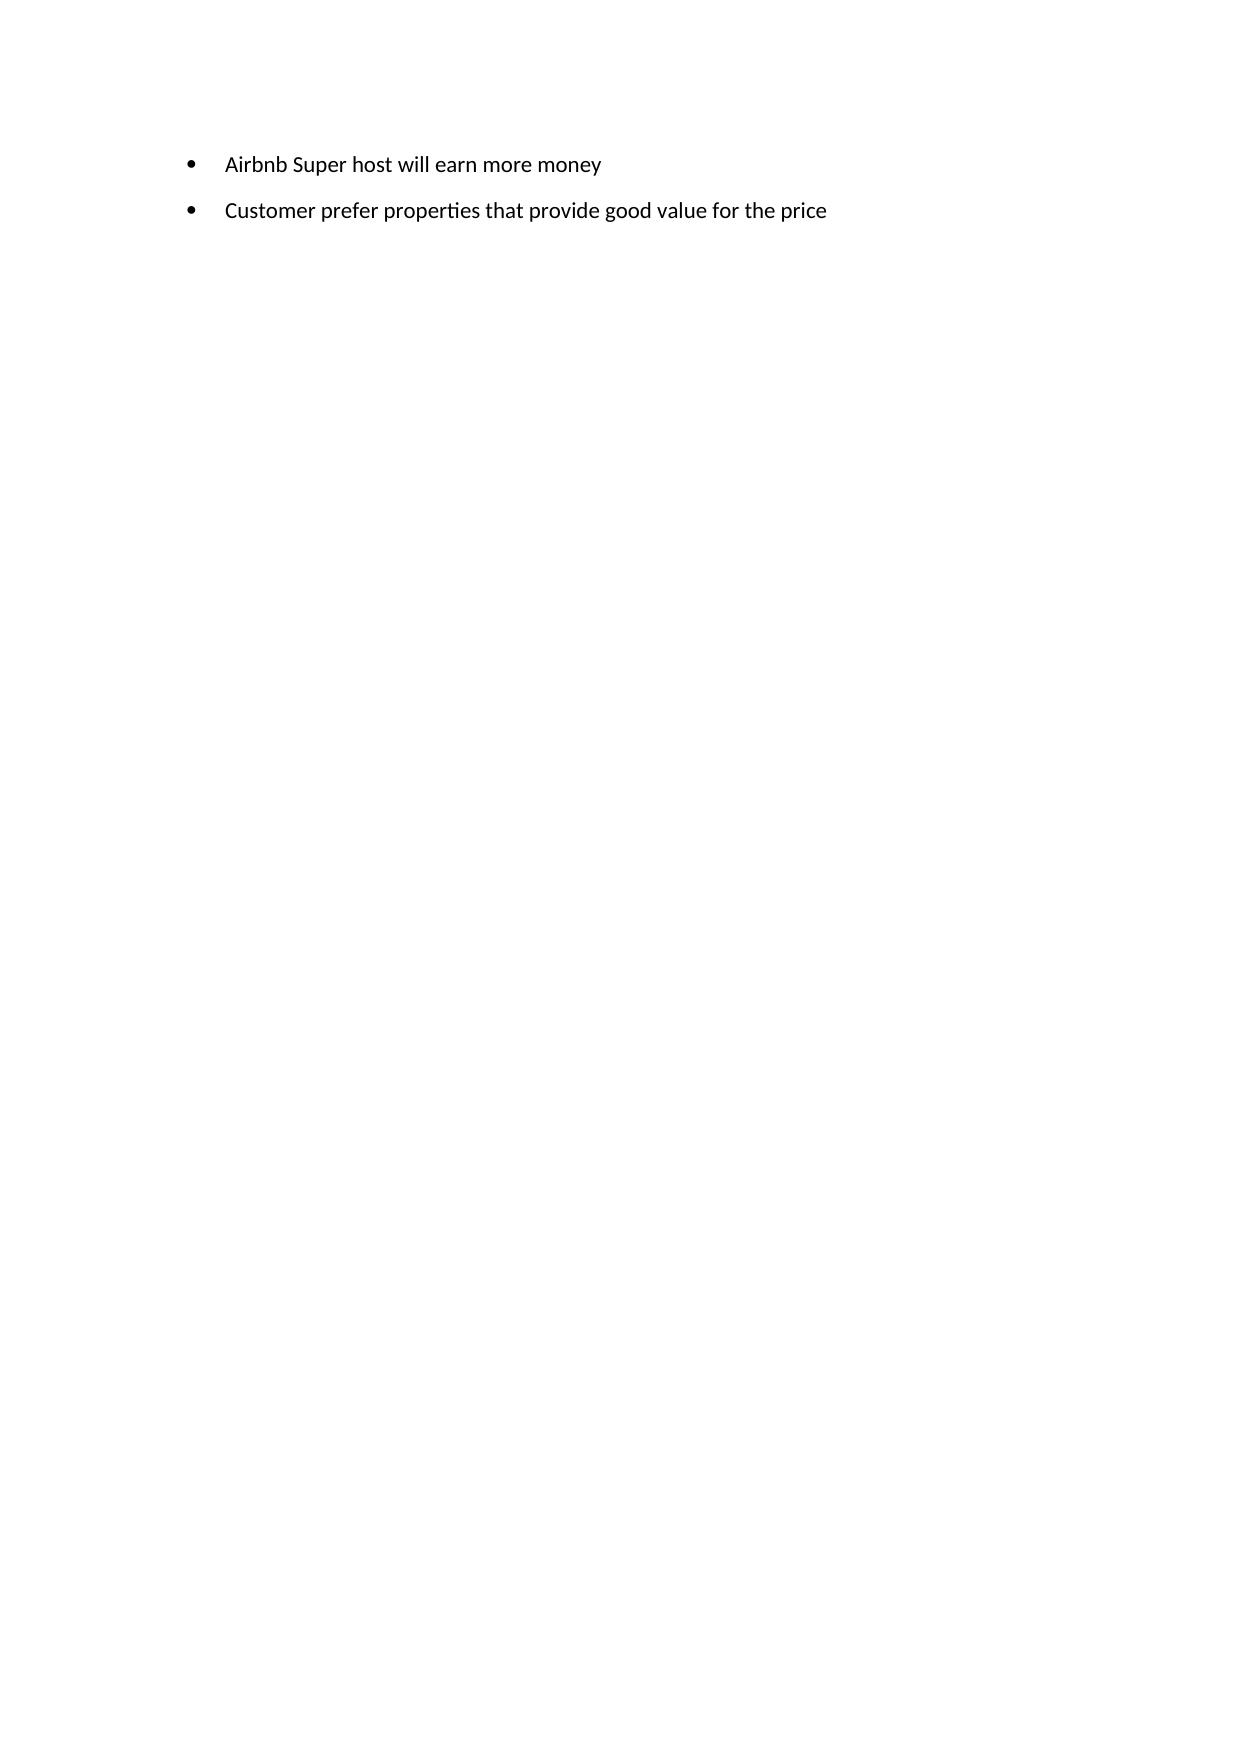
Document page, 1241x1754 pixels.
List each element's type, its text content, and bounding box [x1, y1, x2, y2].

list Airbnb Super host will earn more money [187, 150, 1090, 178]
list Customer prefer properties that provide good value for the price [187, 196, 1090, 224]
